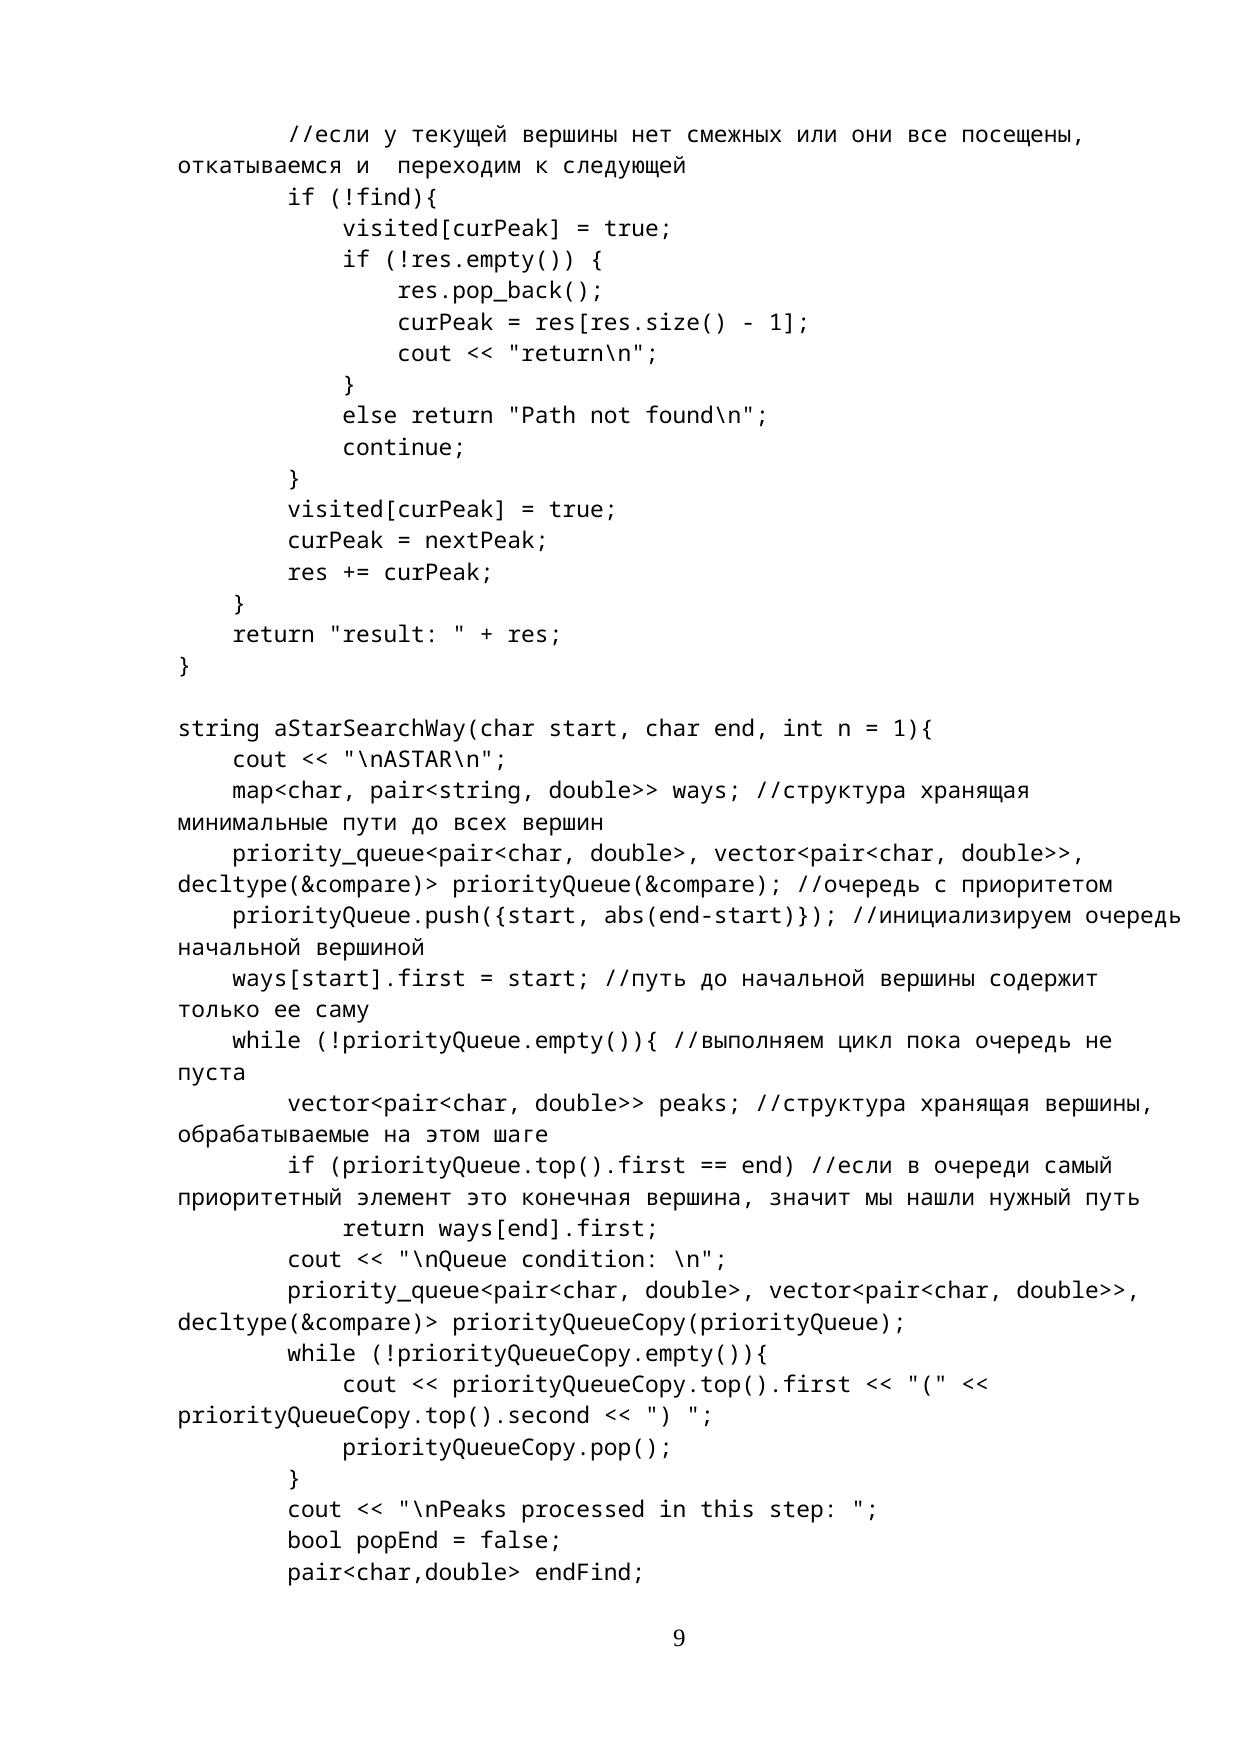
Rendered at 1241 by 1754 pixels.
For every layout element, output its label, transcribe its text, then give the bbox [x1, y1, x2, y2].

text res += curPeak; [177, 556, 1181, 587]
text pair<char,double> endFind; [177, 1556, 1181, 1587]
text curPeak = res[res.size() - 1]; [177, 306, 1181, 337]
text priorityQueue.push({start, abs(end-start)}); //инициализируем очередь начальной вершиной [177, 899, 1181, 962]
text priority_queue<pair<char, double>, vector<pair<char, double>>, decltype(&compare)> priorityQueueCopy(priorityQueue); [177, 1274, 1181, 1337]
text curPeak = nextPeak; [177, 524, 1181, 556]
text return ways[end].first; [177, 1212, 1181, 1243]
text vector<pair<char, double>> peaks; //структура хранящая вершины, обрабатываемые на этом шаге [177, 1087, 1181, 1149]
text visited[curPeak] = true; [177, 493, 1181, 524]
text res.pop_back(); [177, 274, 1181, 306]
text if (!find){ [177, 181, 1181, 212]
text visited[curPeak] = true; [177, 212, 1181, 243]
text string aStarSearchWay(char start, char end, int n = 1){ [177, 712, 1181, 743]
text cout << "\nPeaks processed in this step: "; [177, 1493, 1181, 1524]
text } [177, 587, 1181, 618]
text } [177, 1462, 1181, 1493]
text while (!priorityQueueCopy.empty()){ [177, 1337, 1181, 1368]
text bool popEnd = false; [177, 1524, 1181, 1556]
text priorityQueueCopy.pop(); [177, 1431, 1181, 1462]
text ways[start].first = start; //путь до начальной вершины содержит только ее саму [177, 962, 1181, 1024]
text else return "Path not found\n"; [177, 399, 1181, 431]
text while (!priorityQueue.empty()){ //выполняем цикл пока очередь не пуста [177, 1024, 1181, 1087]
text map<char, pair<string, double>> ways; //структура хранящая минимальные пути до всех вершин [177, 774, 1181, 837]
text } [177, 462, 1181, 493]
text if (!res.empty()) { [177, 243, 1181, 274]
text cout << priorityQueueCopy.top().first << "(" << priorityQueueCopy.top().second << ") "; [177, 1368, 1181, 1431]
text if (priorityQueue.top().first == end) //если в очереди самый приоритетный элемент это конечная вершина, значит мы нашли нужный путь [177, 1149, 1181, 1212]
text priority_queue<pair<char, double>, vector<pair<char, double>>, decltype(&compare)> priorityQueue(&compare); //очередь с приоритетом [177, 837, 1181, 899]
text return "result: " + res; [177, 618, 1181, 649]
text cout << "return\n"; [177, 337, 1181, 368]
text //если у текущей вершины нет смежных или они все посещены, откатываемся и переходим к следующей [177, 118, 1181, 181]
text } [177, 649, 1181, 681]
text } [177, 368, 1181, 399]
text continue; [177, 431, 1181, 462]
text cout << "\nQueue condition: \n"; [177, 1243, 1181, 1274]
text cout << "\nASTAR\n"; [177, 743, 1181, 774]
